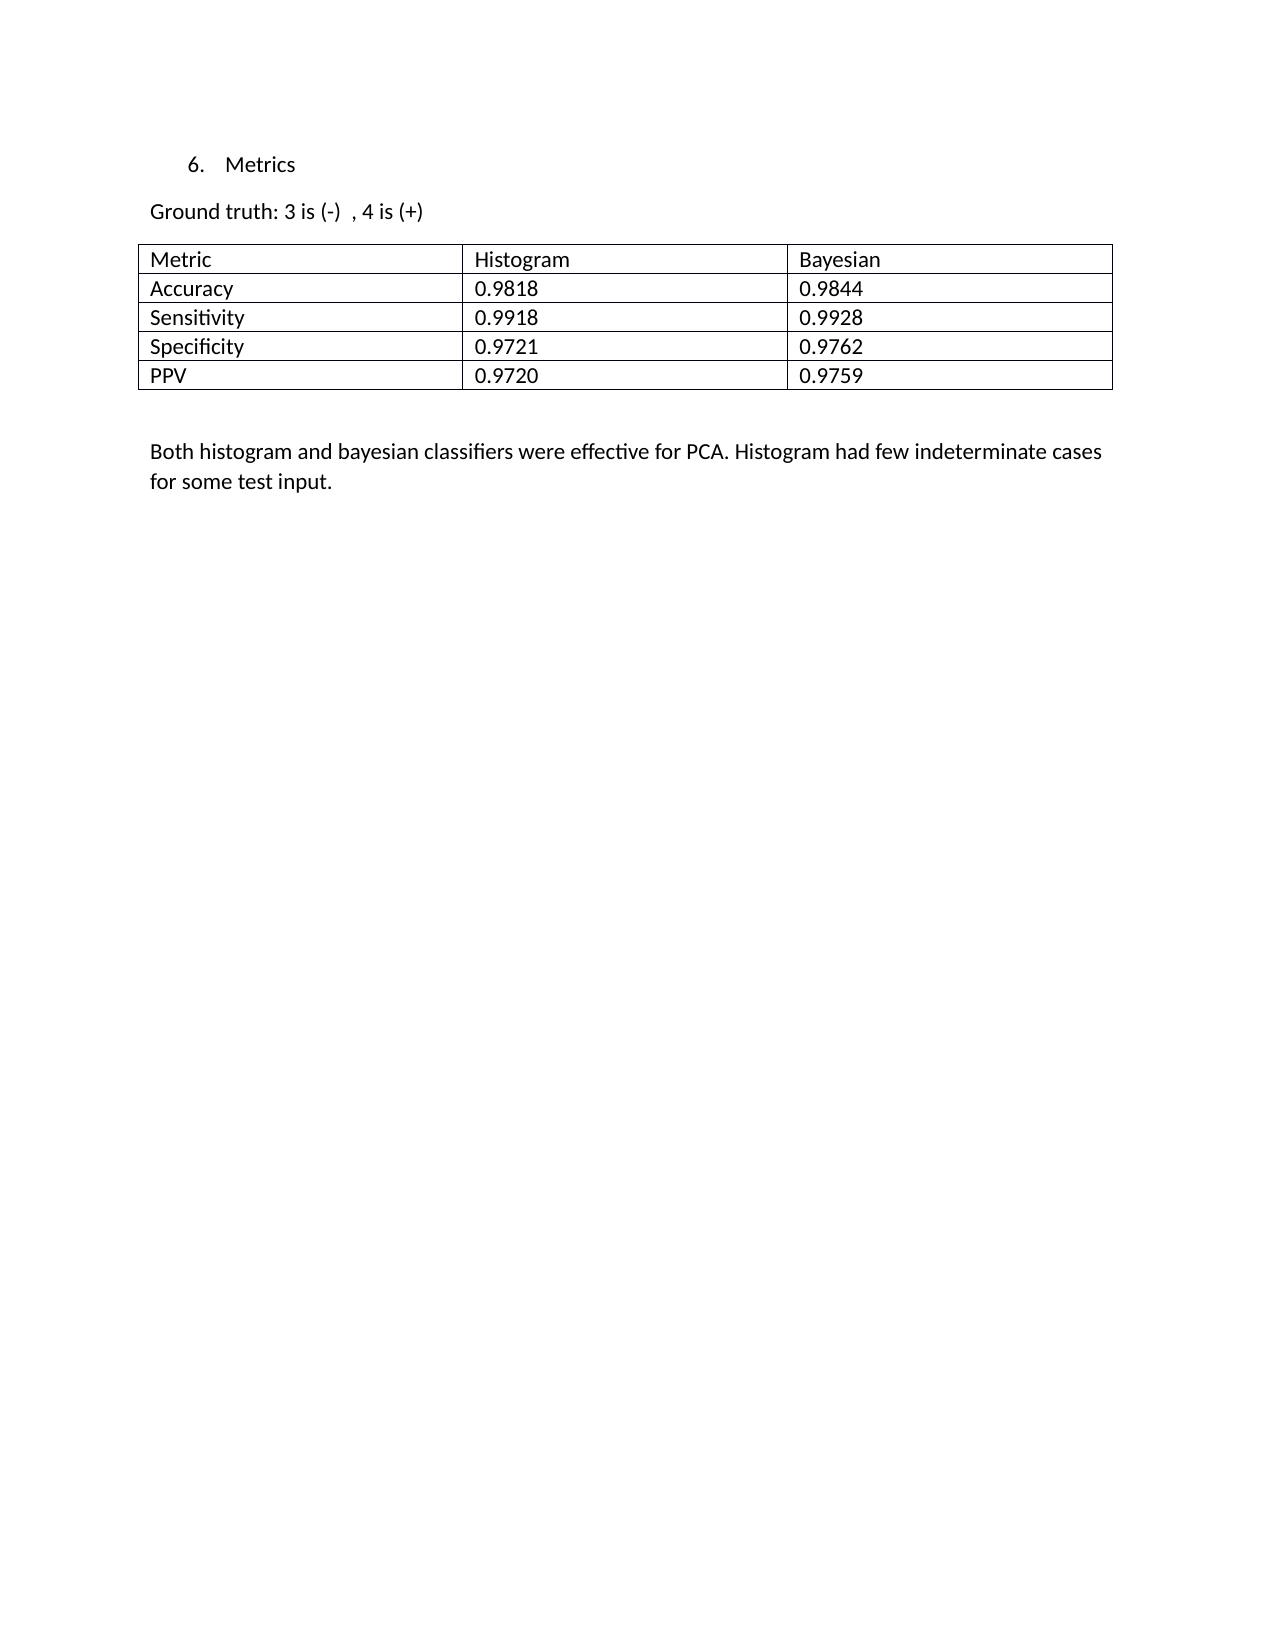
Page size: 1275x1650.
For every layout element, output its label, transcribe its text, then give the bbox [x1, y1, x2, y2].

list Metrics [187, 150, 1125, 178]
table_cell Accuracy [139, 274, 462, 302]
table_cell 0.9762 [788, 332, 1112, 360]
table_header Bayesian [788, 245, 1112, 273]
table_cell 0.9928 [788, 303, 1112, 331]
text Ground truth: 3 is (-) , 4 is (+) [150, 197, 1125, 225]
table_cell PPV [139, 361, 462, 389]
table_cell 0.9759 [788, 361, 1112, 389]
text Both histogram and bayesian classifiers were effective for PCA. Histogram had few indeterminate cases for some test input. [150, 437, 1125, 495]
table_cell 0.9844 [788, 274, 1112, 302]
table_cell 0.9818 [463, 274, 787, 302]
table_cell Specificity [139, 332, 462, 360]
table_cell 0.9918 [463, 303, 787, 331]
table_header Histogram [463, 245, 787, 273]
table_cell 0.9721 [463, 332, 787, 360]
table_cell 0.9720 [463, 361, 787, 389]
table_cell Sensitivity [139, 303, 462, 331]
table_header Metric [139, 245, 462, 273]
